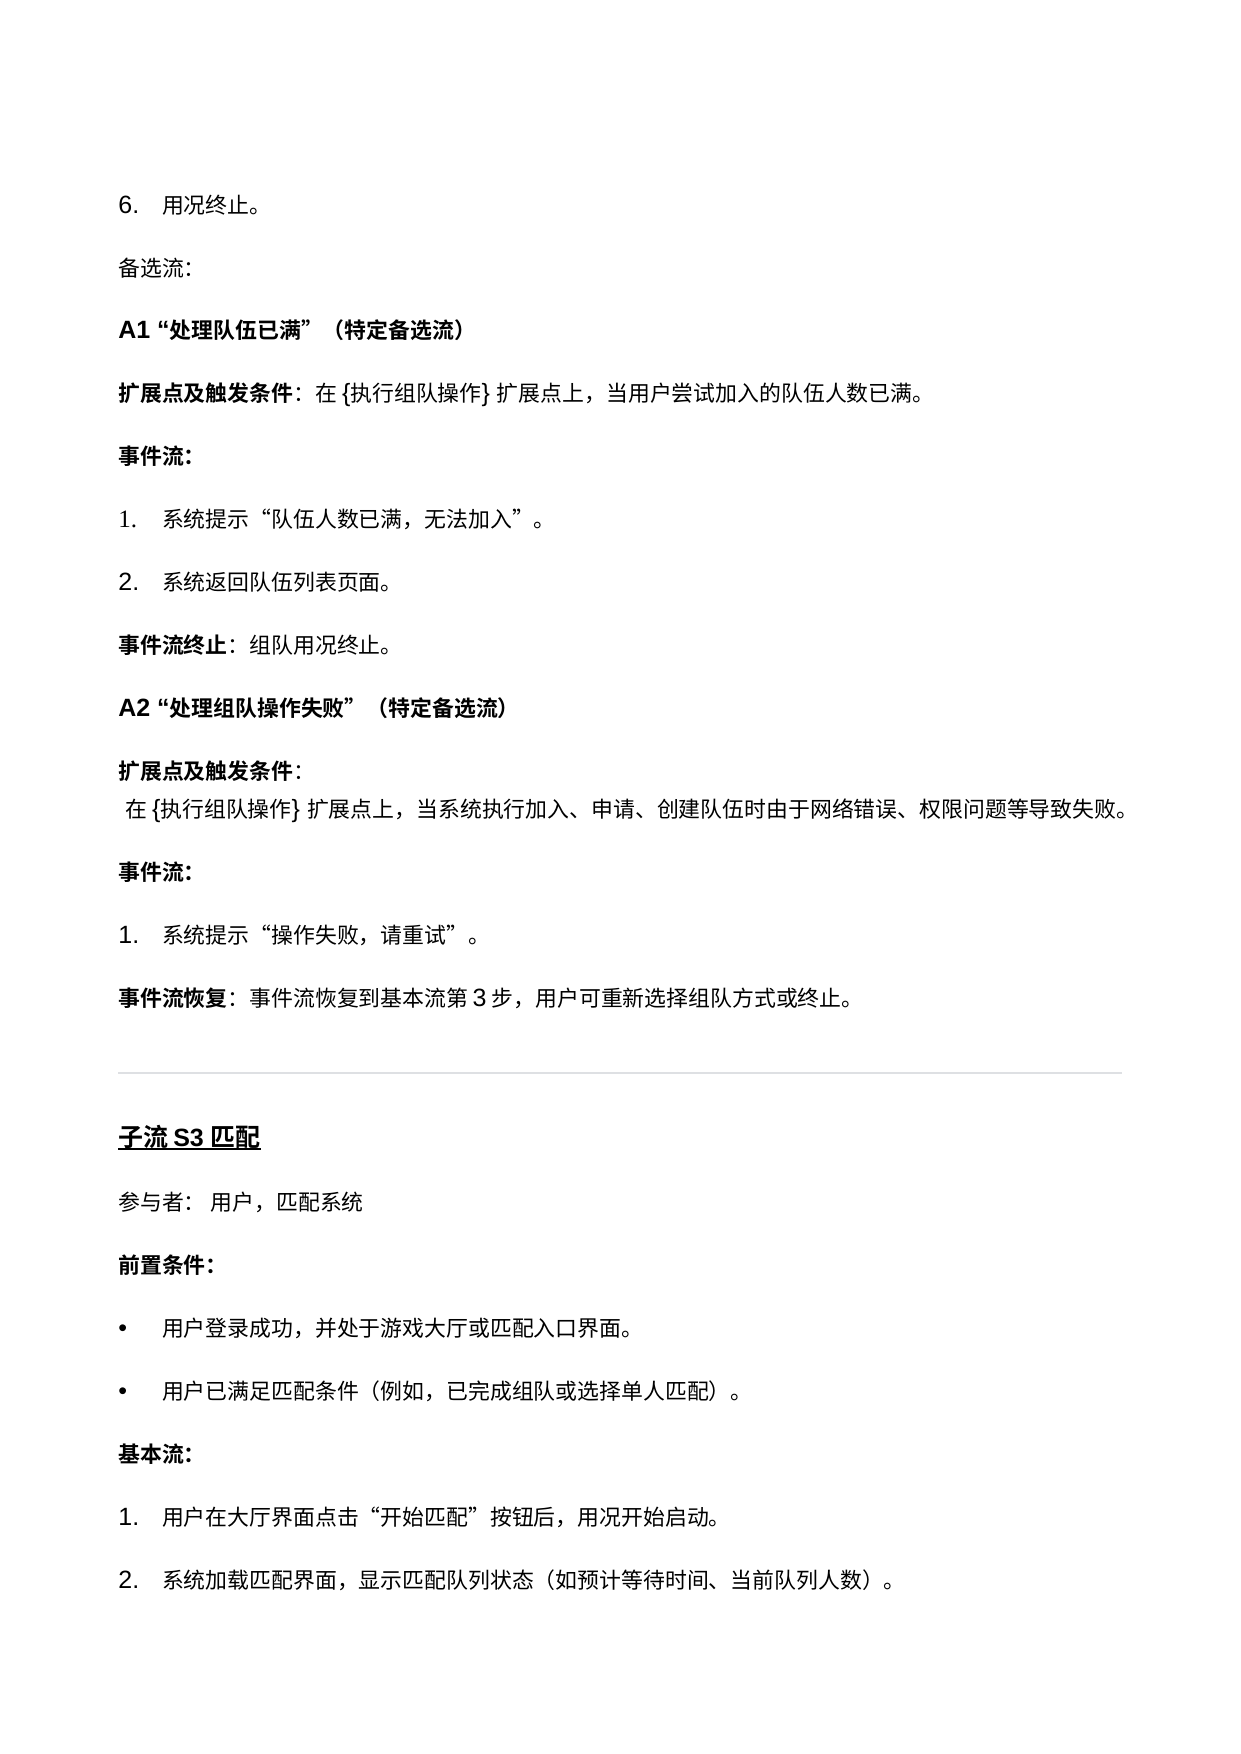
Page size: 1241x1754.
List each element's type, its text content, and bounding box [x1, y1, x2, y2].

text 事件流恢复：事件流恢复到基本流第3步，用户可重新选择组队方式或终止。 [118, 981, 1122, 1012]
list 系统提示“队伍人数已满，无法加入”。 [118, 502, 1122, 534]
subtitle 子流S3 匹配 [118, 1117, 1122, 1153]
list 系统提示“操作失败，请重试”。 [118, 918, 1122, 949]
text 事件流终止：组队用况终止。 [118, 628, 1122, 660]
text 参与者： 用户，匹配系统 [118, 1185, 1122, 1217]
text 备选流： [118, 251, 1122, 282]
list 用户在大厅界面点击“开始匹配”按钮后，用况开始启动。 [118, 1500, 1122, 1532]
text 前置条件： [118, 1248, 1122, 1280]
text A2 “处理组队操作失败”（特定备选流） [118, 691, 1122, 723]
list 用户已满足匹配条件（例如，已完成组队或选择单人匹配）。 [118, 1374, 1122, 1406]
list 用况终止。 [118, 188, 1122, 219]
list 系统加载匹配界面，显示匹配队列状态（如预计等待时间、当前队列人数）。 [118, 1563, 1122, 1594]
text 基本流： [118, 1437, 1122, 1469]
text A1 “处理队伍已满”（特定备选流） [118, 313, 1122, 345]
text 扩展点及触发条件： 在 {执行组队操作} 扩展点上，当系统执行加入、申请、创建队伍时由于网络错误、权限问题等导致失败。 [118, 754, 1122, 823]
text 扩展点及触发条件：在 {执行组队操作} 扩展点上，当用户尝试加入的队伍人数已满。 [118, 376, 1122, 408]
list 用户登录成功，并处于游戏大厅或匹配入口界面。 [118, 1311, 1122, 1343]
list 系统返回队伍列表页面。 [118, 565, 1122, 597]
text 事件流： [118, 855, 1122, 886]
text 事件流： [118, 439, 1122, 471]
